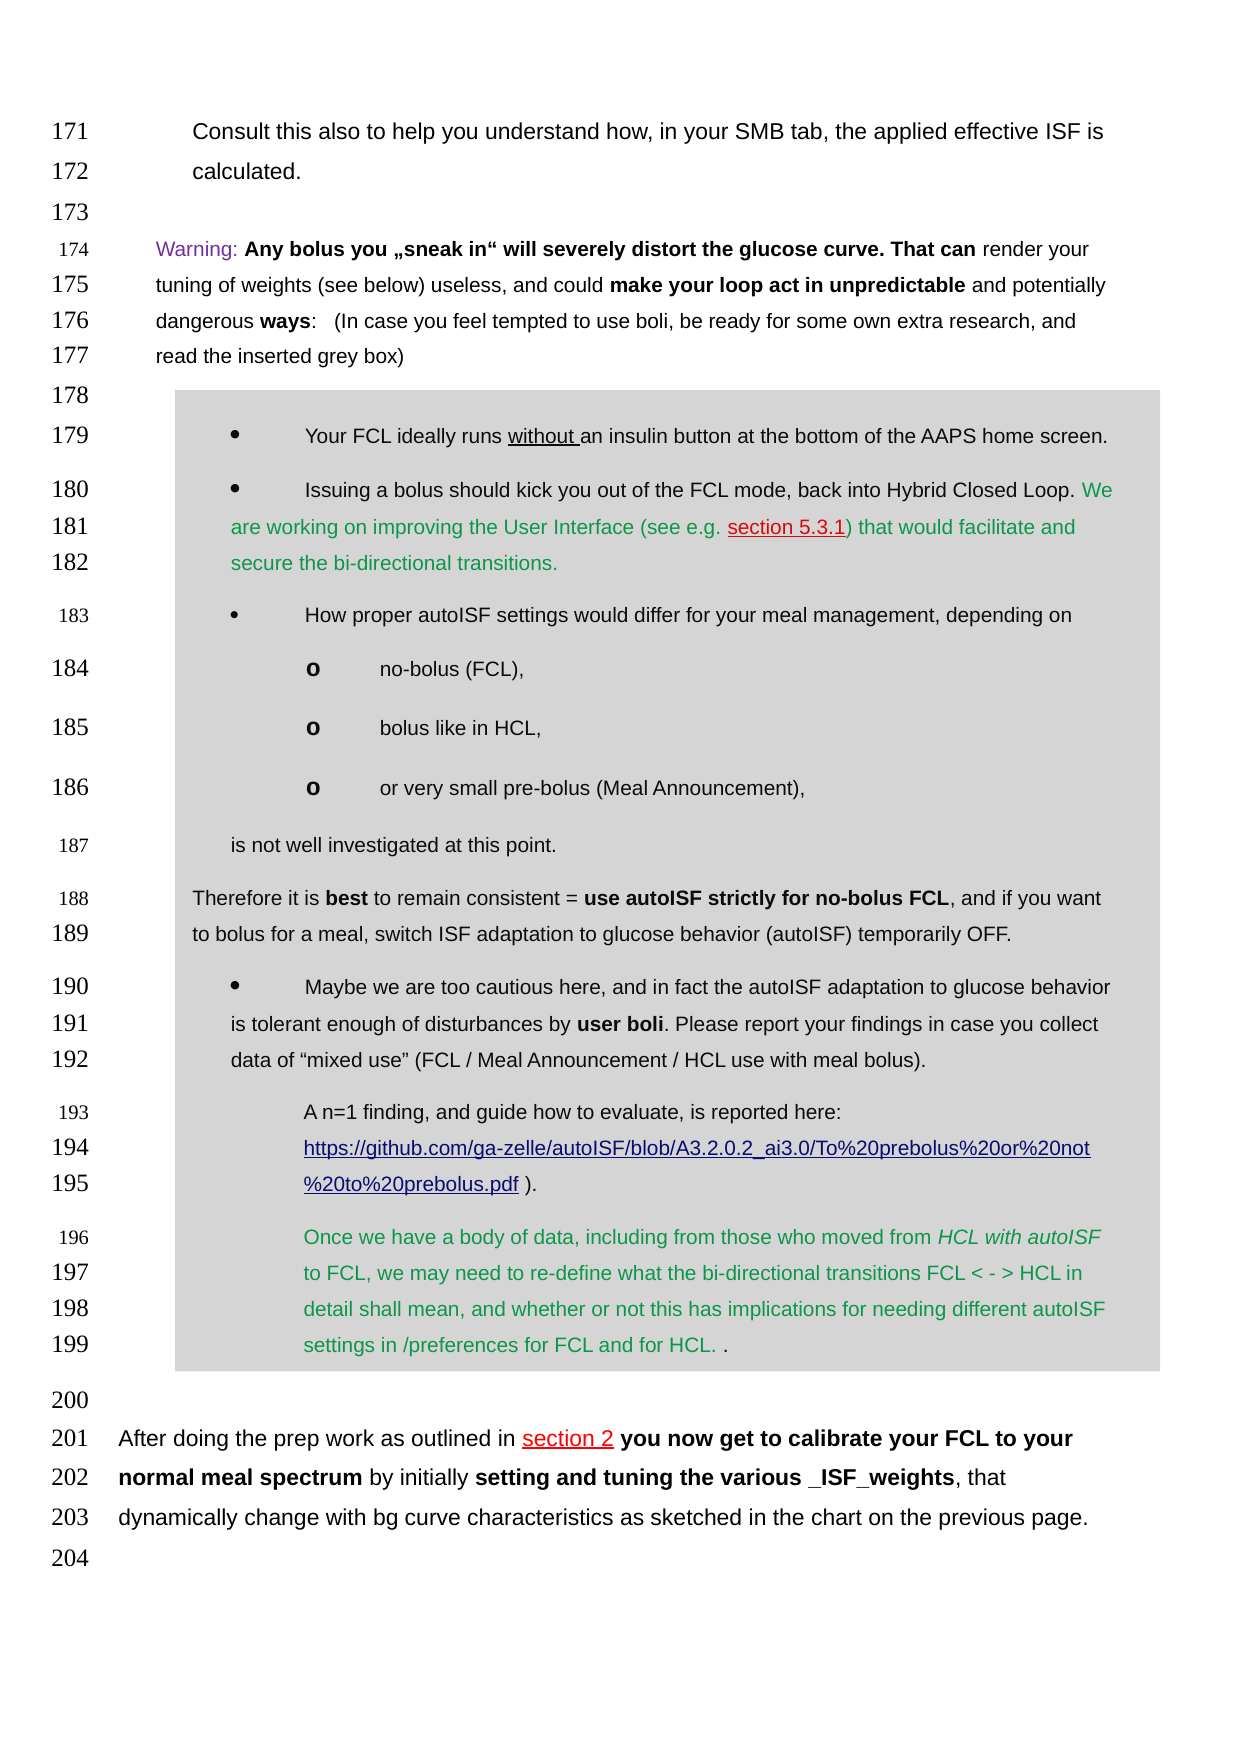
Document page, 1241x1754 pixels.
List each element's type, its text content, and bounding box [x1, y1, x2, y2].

text Warning: Any bolus you „sneak in“ will severely distort the glucose curve. That can render your tuning of weights (see below) useless, and could make your loop act in unpredictable and potentially dangerous ways: (In case you feel tempted to use boli, be ready for some own extra research, and read the inserted grey box) [156, 237, 1122, 368]
text Consult this also to help you understand how, in your SMB tab, the applied effective ISF is calculated. [192, 118, 1122, 184]
text After doing the prep work as outlined in section 2 you now get to calibrate your FCL to your normal meal spectrum by initially setting and tuning the various _ISF_weights, that dynamically change with bg curve characteristics as sketched in the chart on the previous page. [118, 1424, 1122, 1530]
